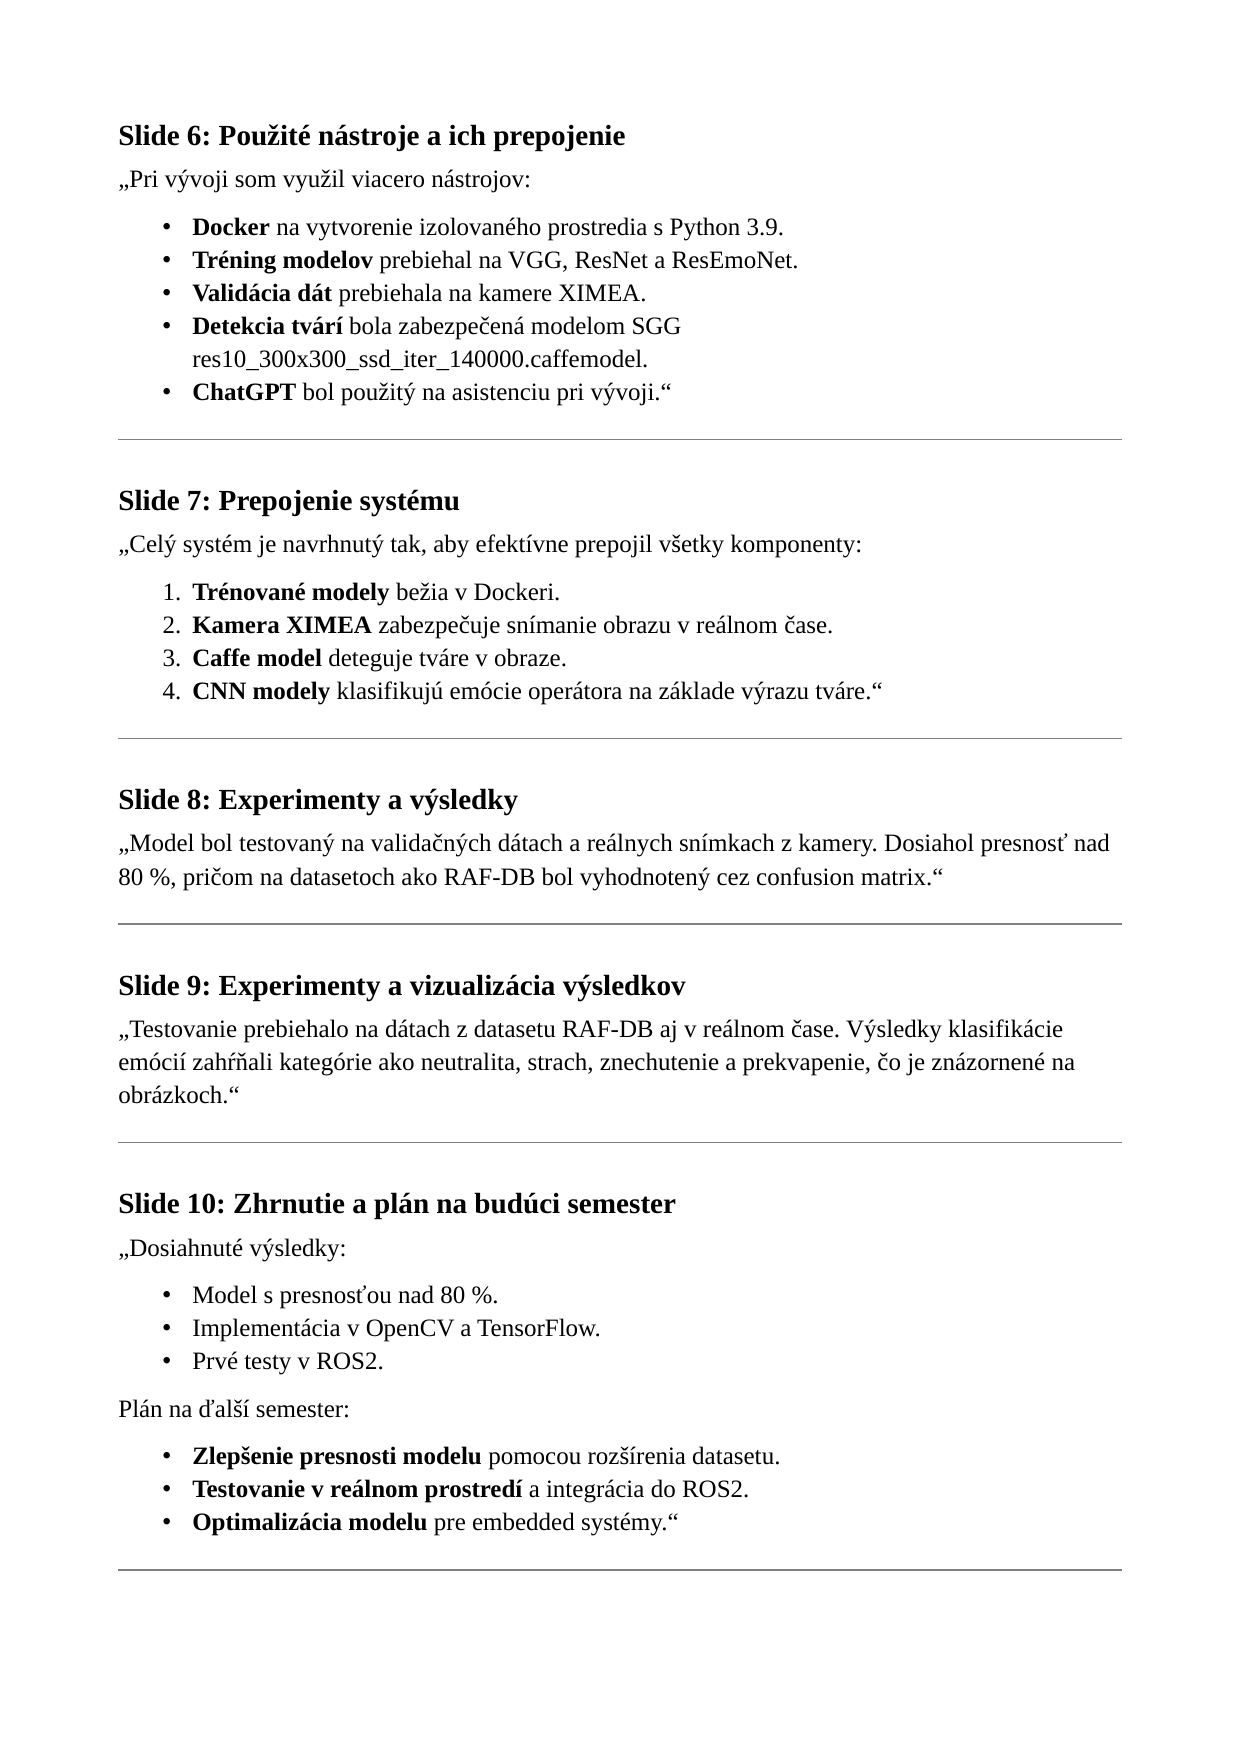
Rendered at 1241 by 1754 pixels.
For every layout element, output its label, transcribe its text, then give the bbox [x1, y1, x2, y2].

text „Celý systém je navrhnutý tak, aby efektívne prepojil všetky komponenty: [118, 529, 1122, 558]
list Testovanie v reálnom prostredí a integrácia do ROS2. [162, 1474, 1122, 1503]
list Implementácia v OpenCV a TensorFlow. [162, 1313, 1122, 1342]
list CNN modely klasifikujú emócie operátora na základe výrazu tváre.“ [162, 676, 1122, 705]
subtitle Slide 7: Prepojenie systému [118, 483, 1122, 517]
text „Model bol testovaný na validačných dátach a reálnych snímkach z kamery. Dosiahol presnosť nad 80 %, pričom na datasetoch ako RAF-DB bol vyhodnotený cez confusion matrix.“ [118, 828, 1122, 890]
text Plán na ďalší semester: [118, 1394, 1122, 1423]
list Zlepšenie presnosti modelu pomocou rozšírenia datasetu. [162, 1441, 1122, 1470]
list Kamera XIMEA zabezpečuje snímanie obrazu v reálnom čase. [162, 610, 1122, 639]
list Docker na vytvorenie izolovaného prostredia s Python 3.9. [162, 212, 1122, 241]
list Validácia dát prebiehala na kamere XIMEA. [162, 278, 1122, 307]
list Prvé testy v ROS2. [162, 1346, 1122, 1375]
list Optimalizácia modelu pre embedded systémy.“ [162, 1507, 1122, 1536]
text „Testovanie prebiehalo na dátach z datasetu RAF-DB aj v reálnom čase. Výsledky klasifikácie emócií zahŕňali kategórie ako neutralita, strach, znechutenie a prekvapenie, čo je znázornené na obrázkoch.“ [118, 1014, 1122, 1109]
list Detekcia tvárí bola zabezpečená modelom SGG res10_300x300_ssd_iter_140000.caffemodel. [162, 311, 1122, 373]
list Tréning modelov prebiehal na VGG, ResNet a ResEmoNet. [162, 245, 1122, 273]
list ChatGPT bol použitý na asistenciu pri vývoji.“ [162, 377, 1122, 406]
subtitle Slide 10: Zhrnutie a plán na budúci semester [118, 1187, 1122, 1220]
text „Dosiahnuté výsledky: [118, 1233, 1122, 1261]
subtitle Slide 6: Použité nástroje a ich prepojenie [118, 118, 1122, 152]
list Trénované modely bežia v Dockeri. [162, 577, 1122, 606]
subtitle Slide 9: Experimenty a vizualizácia výsledkov [118, 968, 1122, 1002]
list Caffe model deteguje tváre v obraze. [162, 643, 1122, 672]
list Model s presnosťou nad 80 %. [162, 1280, 1122, 1309]
text „Pri vývoji som využil viacero nástrojov: [118, 164, 1122, 193]
subtitle Slide 8: Experimenty a výsledky [118, 782, 1122, 816]
